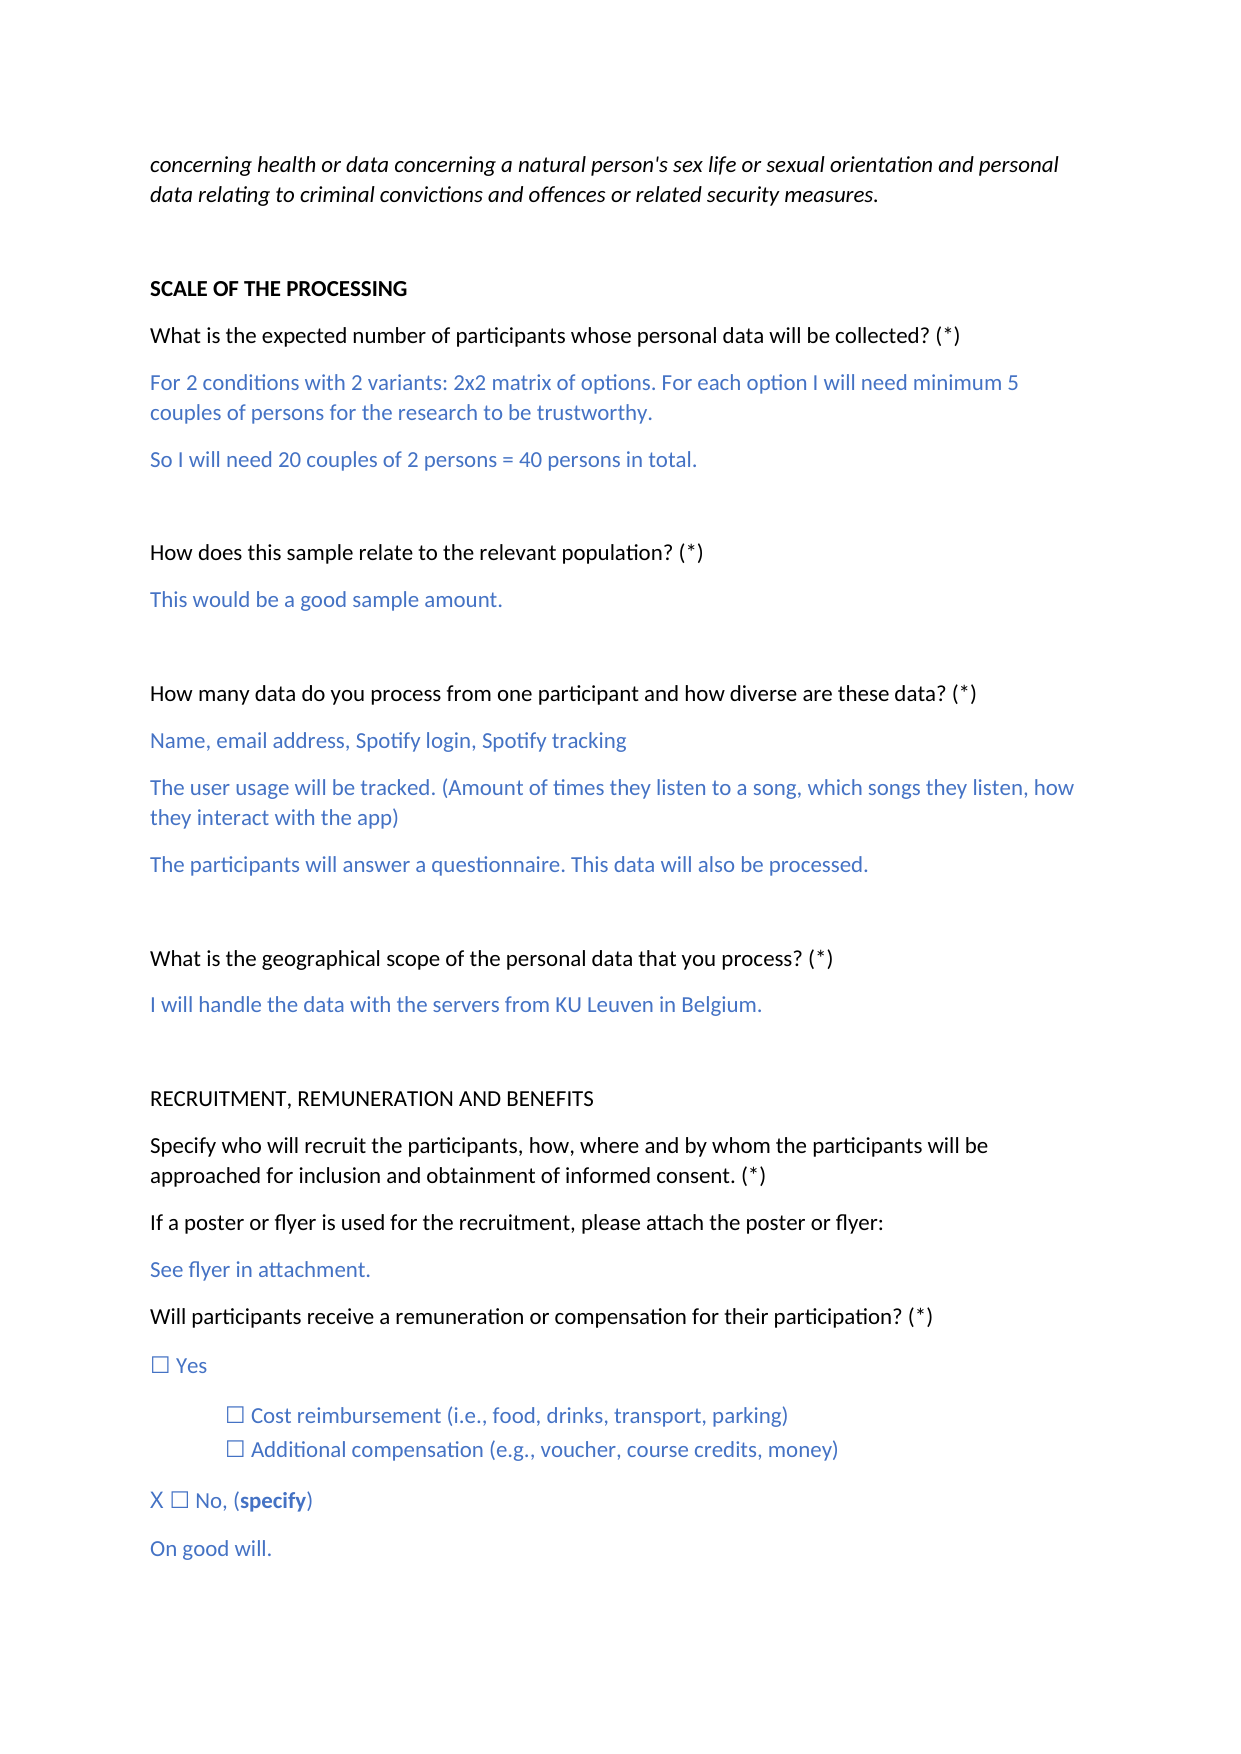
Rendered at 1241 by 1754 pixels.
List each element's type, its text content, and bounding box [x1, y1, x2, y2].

text I will handle the data with the servers from KU Leuven in Belgium. [150, 991, 1090, 1019]
list ☐ Cost reimbursement (i.e., food, drinks, transport, parking) [225, 1399, 1090, 1431]
text How does this sample relate to the relevant population? (*) [150, 538, 1090, 567]
text What is the geographical scope of the personal data that you process? (*) [150, 944, 1090, 972]
text X ☐ No, (specify) [150, 1483, 1090, 1515]
text How many data do you process from one participant and how diverse are these data? (*) [150, 679, 1090, 707]
list See flyer in attachment. [150, 1255, 1090, 1283]
text The participants will answer a questionnaire. This data will also be processed. [150, 850, 1090, 878]
text If a poster or flyer is used for the recruitment, please attach the poster or flyer: [150, 1208, 1090, 1236]
text Will participants receive a remuneration or compensation for their participation? (*) [150, 1302, 1090, 1330]
text RECRUITMENT, REMUNERATION AND BENEFITS [150, 1084, 1090, 1112]
text Specify who will recruit the participants, how, where and by whom the participants will be approached for inclusion and obtainment of informed consent. (*) [150, 1131, 1090, 1189]
text Name, email address, Spotify login, Spotify tracking [150, 726, 1090, 754]
text What is the expected number of participants whose personal data will be collected? (*) [150, 321, 1090, 349]
text So I will need 20 couples of 2 persons = 40 persons in total. [150, 445, 1090, 473]
text ☐ Yes [150, 1349, 1090, 1380]
text This would be a good sample amount. [150, 585, 1090, 613]
text On good will. [150, 1534, 1090, 1562]
text concerning health or data concerning a natural person's sex life or sexual orientation and personal data relating to criminal convictions and offences or related security measures. [150, 150, 1090, 208]
text SCALE OF THE PROCESSING [150, 274, 1090, 302]
text For 2 conditions with 2 variants: 2x2 matrix of options. For each option I will need minimum 5 couples of persons for the research to be trustworthy. [150, 368, 1090, 426]
text The user usage will be tracked. (Amount of times they listen to a song, which songs they listen, how they interact with the app) [150, 773, 1090, 831]
list ☐ Additional compensation (e.g., voucher, course credits, money) [225, 1433, 1090, 1464]
